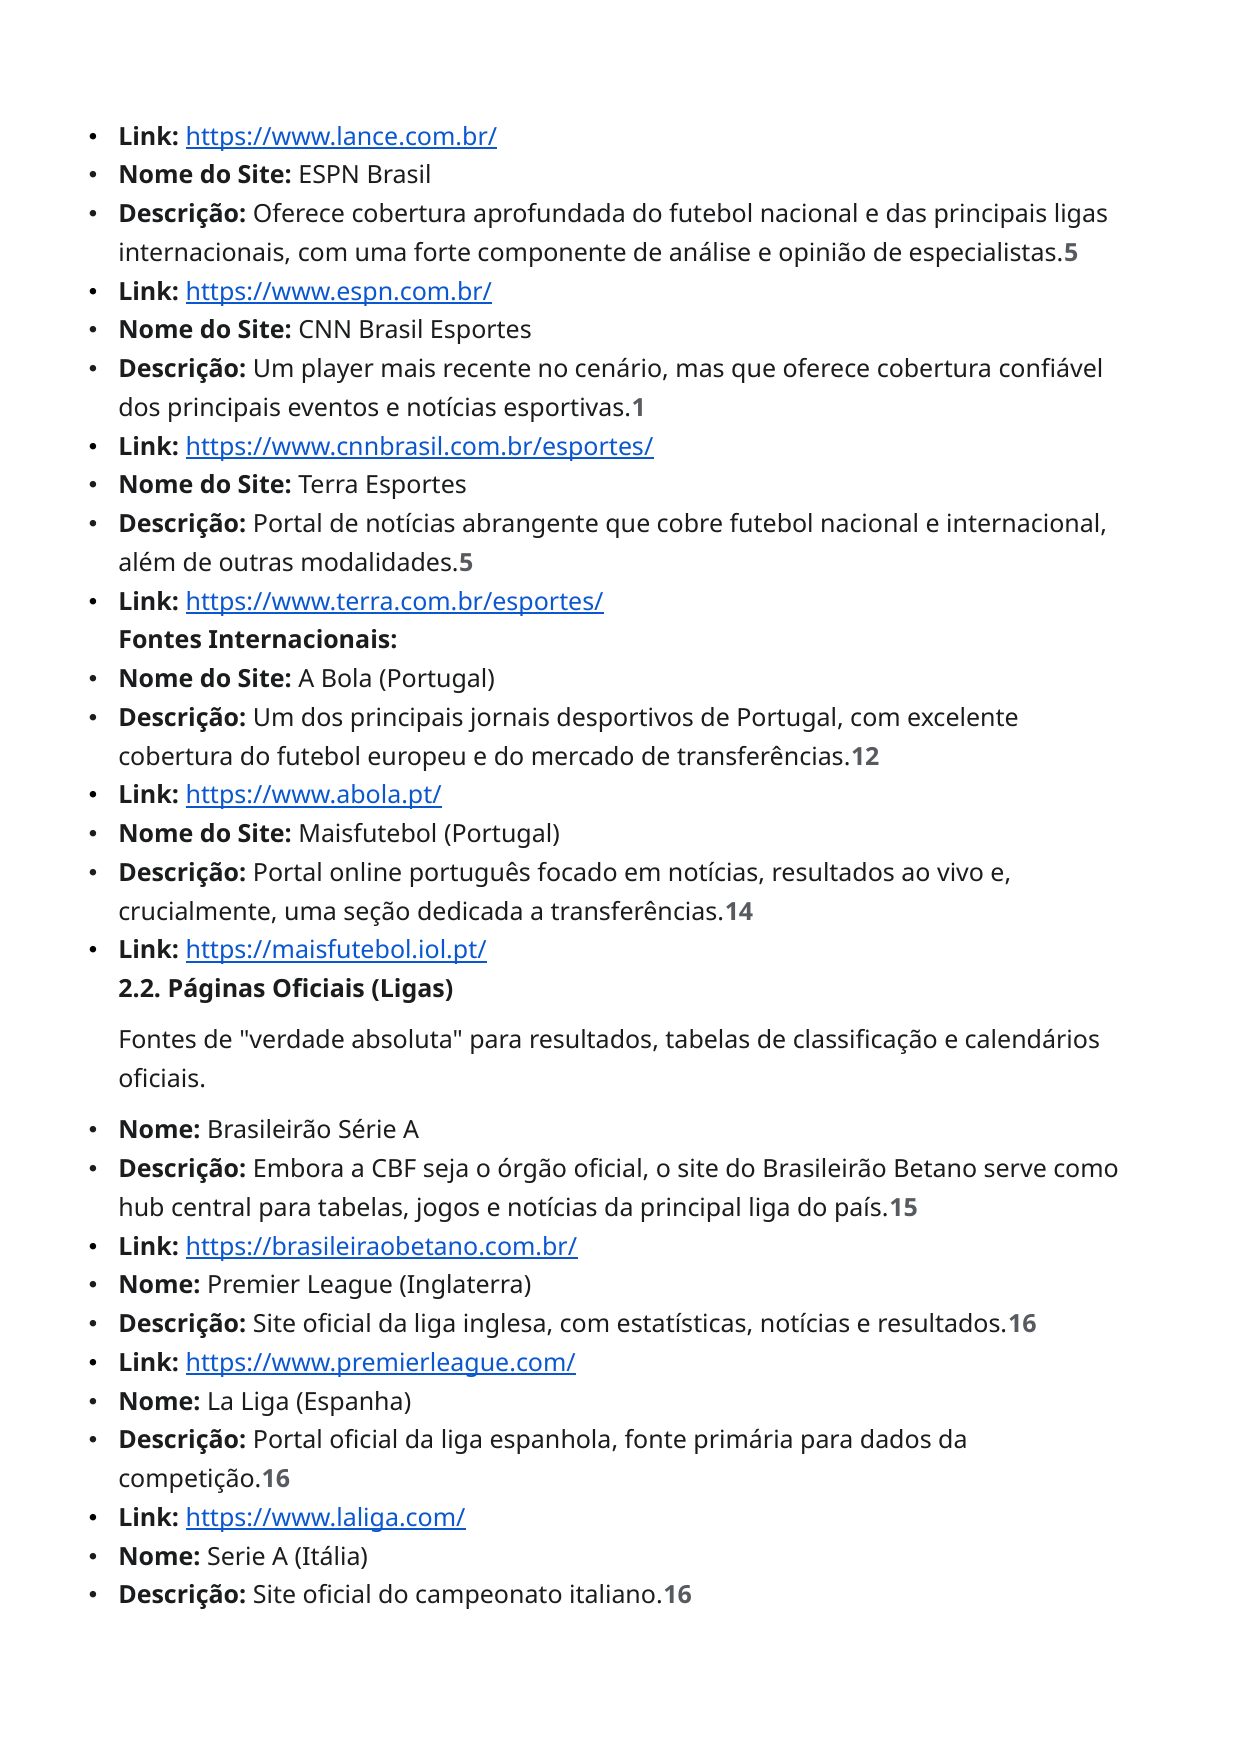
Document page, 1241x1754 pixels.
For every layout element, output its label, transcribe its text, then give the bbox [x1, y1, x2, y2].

list Descrição: Site oficial do campeonato italiano.16 [118, 1577, 1122, 1611]
list Link: https://maisfutebol.iol.pt/ [118, 932, 1122, 966]
list Descrição: Portal oficial da liga espanhola, fonte primária para dados da competição.16 [118, 1422, 1122, 1495]
list Nome do Site: Terra Esportes [118, 467, 1122, 501]
list Link: https://www.premierleague.com/ [118, 1344, 1122, 1378]
list Descrição: Embora a CBF seja o órgão oficial, o site do Brasileirão Betano serve como hub central para tabelas, jogos e notícias da principal liga do país.15 [118, 1151, 1122, 1223]
list Descrição: Portal de notícias abrangente que cobre futebol nacional e internacional, além de outras modalidades.5 [118, 506, 1122, 578]
list Descrição: Um dos principais jornais desportivos de Portugal, com excelente cobertura do futebol europeu e do mercado de transferências.12 [118, 699, 1122, 772]
list Descrição: Oferece cobertura aprofundada do futebol nacional e das principais ligas internacionais, com uma forte componente de análise e opinião de especialistas.5 [118, 196, 1122, 268]
list Link: https://www.laliga.com/ [118, 1499, 1122, 1533]
list Link: https://www.lance.com.br/ [118, 118, 1122, 152]
list Link: https://brasileiraobetano.com.br/ [118, 1228, 1122, 1262]
list Nome: Brasileirão Série A [118, 1112, 1122, 1146]
list Nome do Site: ESPN Brasil [118, 157, 1122, 191]
list Descrição: Um player mais recente no cenário, mas que oferece cobertura confiável dos principais eventos e notícias esportivas.1 [118, 351, 1122, 423]
list Nome do Site: CNN Brasil Esportes [118, 312, 1122, 346]
list Link: https://www.abola.pt/ [118, 777, 1122, 811]
subtitle 2.2. Páginas Oficiais (Ligas) [118, 971, 1122, 1005]
list Nome: La Liga (Espanha) [118, 1383, 1122, 1417]
text Fontes de "verdade absoluta" para resultados, tabelas de classificação e calendários oficiais. [118, 1022, 1122, 1095]
list Nome: Premier League (Inglaterra) [118, 1267, 1122, 1301]
list Descrição: Portal online português focado em notícias, resultados ao vivo e, crucialmente, uma seção dedicada a transferências.14 [118, 854, 1122, 927]
list Nome do Site: A Bola (Portugal) [118, 661, 1122, 695]
list Nome do Site: Maisfutebol (Portugal) [118, 816, 1122, 850]
list Link: https://www.espn.com.br/ [118, 273, 1122, 307]
list Nome: Serie A (Itália) [118, 1538, 1122, 1572]
list Link: https://www.cnnbrasil.com.br/esportes/ [118, 428, 1122, 462]
text Fontes Internacionais: [118, 622, 1122, 656]
list Descrição: Site oficial da liga inglesa, com estatísticas, notícias e resultados.16 [118, 1306, 1122, 1340]
list Link: https://www.terra.com.br/esportes/ [118, 583, 1122, 617]
